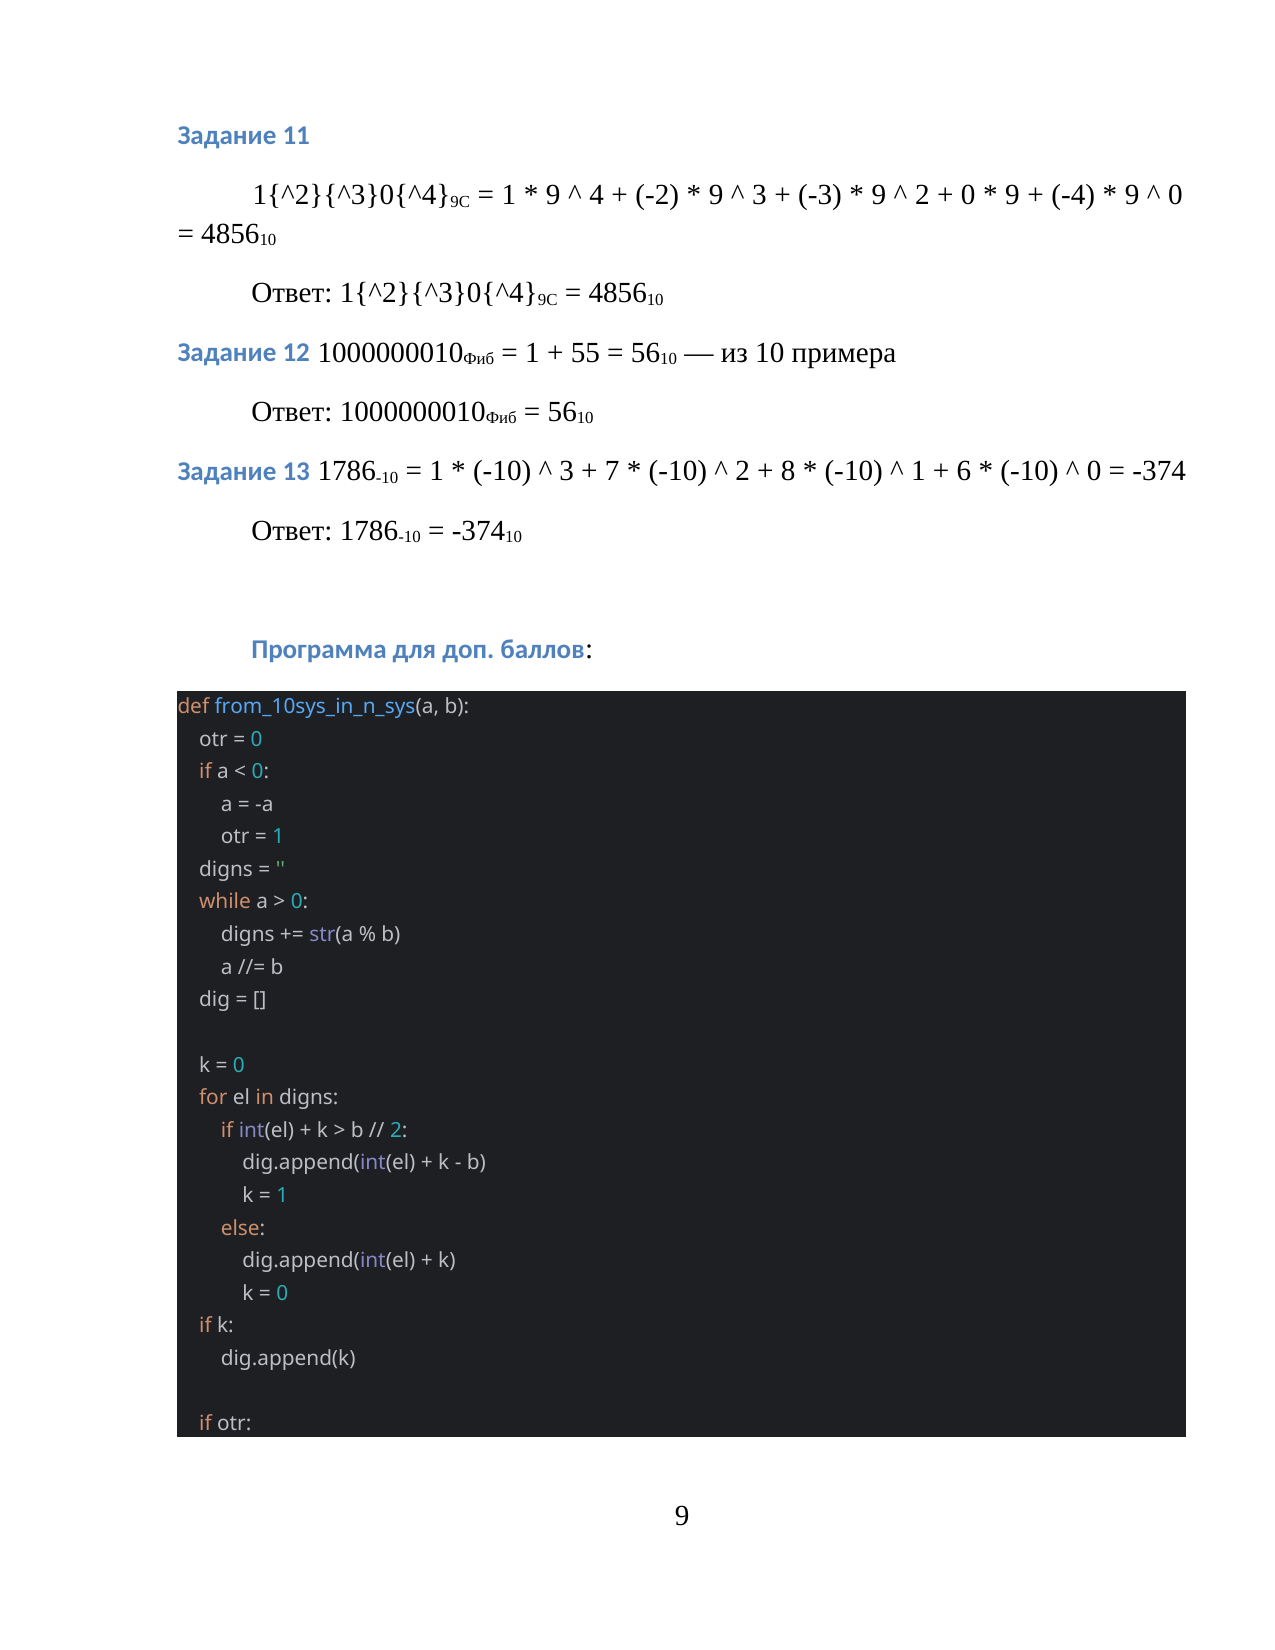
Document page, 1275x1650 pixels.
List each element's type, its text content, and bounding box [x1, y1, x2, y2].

text [177, 632, 251, 665]
text Ответ: 1{^2}{^3}0{^4}9C = 485610 [177, 275, 1186, 309]
text Ответ: 1000000010Фиб = 5610 [177, 394, 1186, 428]
text : [585, 632, 1186, 665]
text 1{^2}{^3}0{^4}9C = 1 * 9 ^ 4 + (-2) * 9 ^ 3 + (-3) * 9 ^ 2 + 0 * 9 + (-4) * 9 ^ 0 = 485610 [177, 177, 1186, 249]
text 1786-10 = 1 * (-10) ^ 3 + 7 * (-10) ^ 2 + 8 * (-10) ^ 1 + 6 * (-10) ^ 0 = -374 [177, 453, 1186, 487]
text Ответ: 1786-10 = -37410 [177, 513, 1186, 546]
subtitle Программа для доп. баллов [251, 632, 585, 665]
subtitle Задание 12 [177, 335, 310, 368]
text 1000000010Фиб = 1 + 55 = 5610 — из 10 примера [310, 335, 1186, 368]
subtitle Задание 13 [177, 454, 310, 487]
text def from_10sys_in_n_sys(a, b): otr = 0 if a < 0: a = -a otr = 1 digns = '' while a > 0: digns += str(a % b) a //= b dig = [] k = 0 for el in digns: if int(el) + k > b // 2: dig.append(int(el) + k - b) k = 1 else: dig.append(int(el) + k) k = 0 if k: dig.append(k) if otr: [177, 691, 1186, 1437]
subtitle Задание 11 [177, 118, 310, 151]
